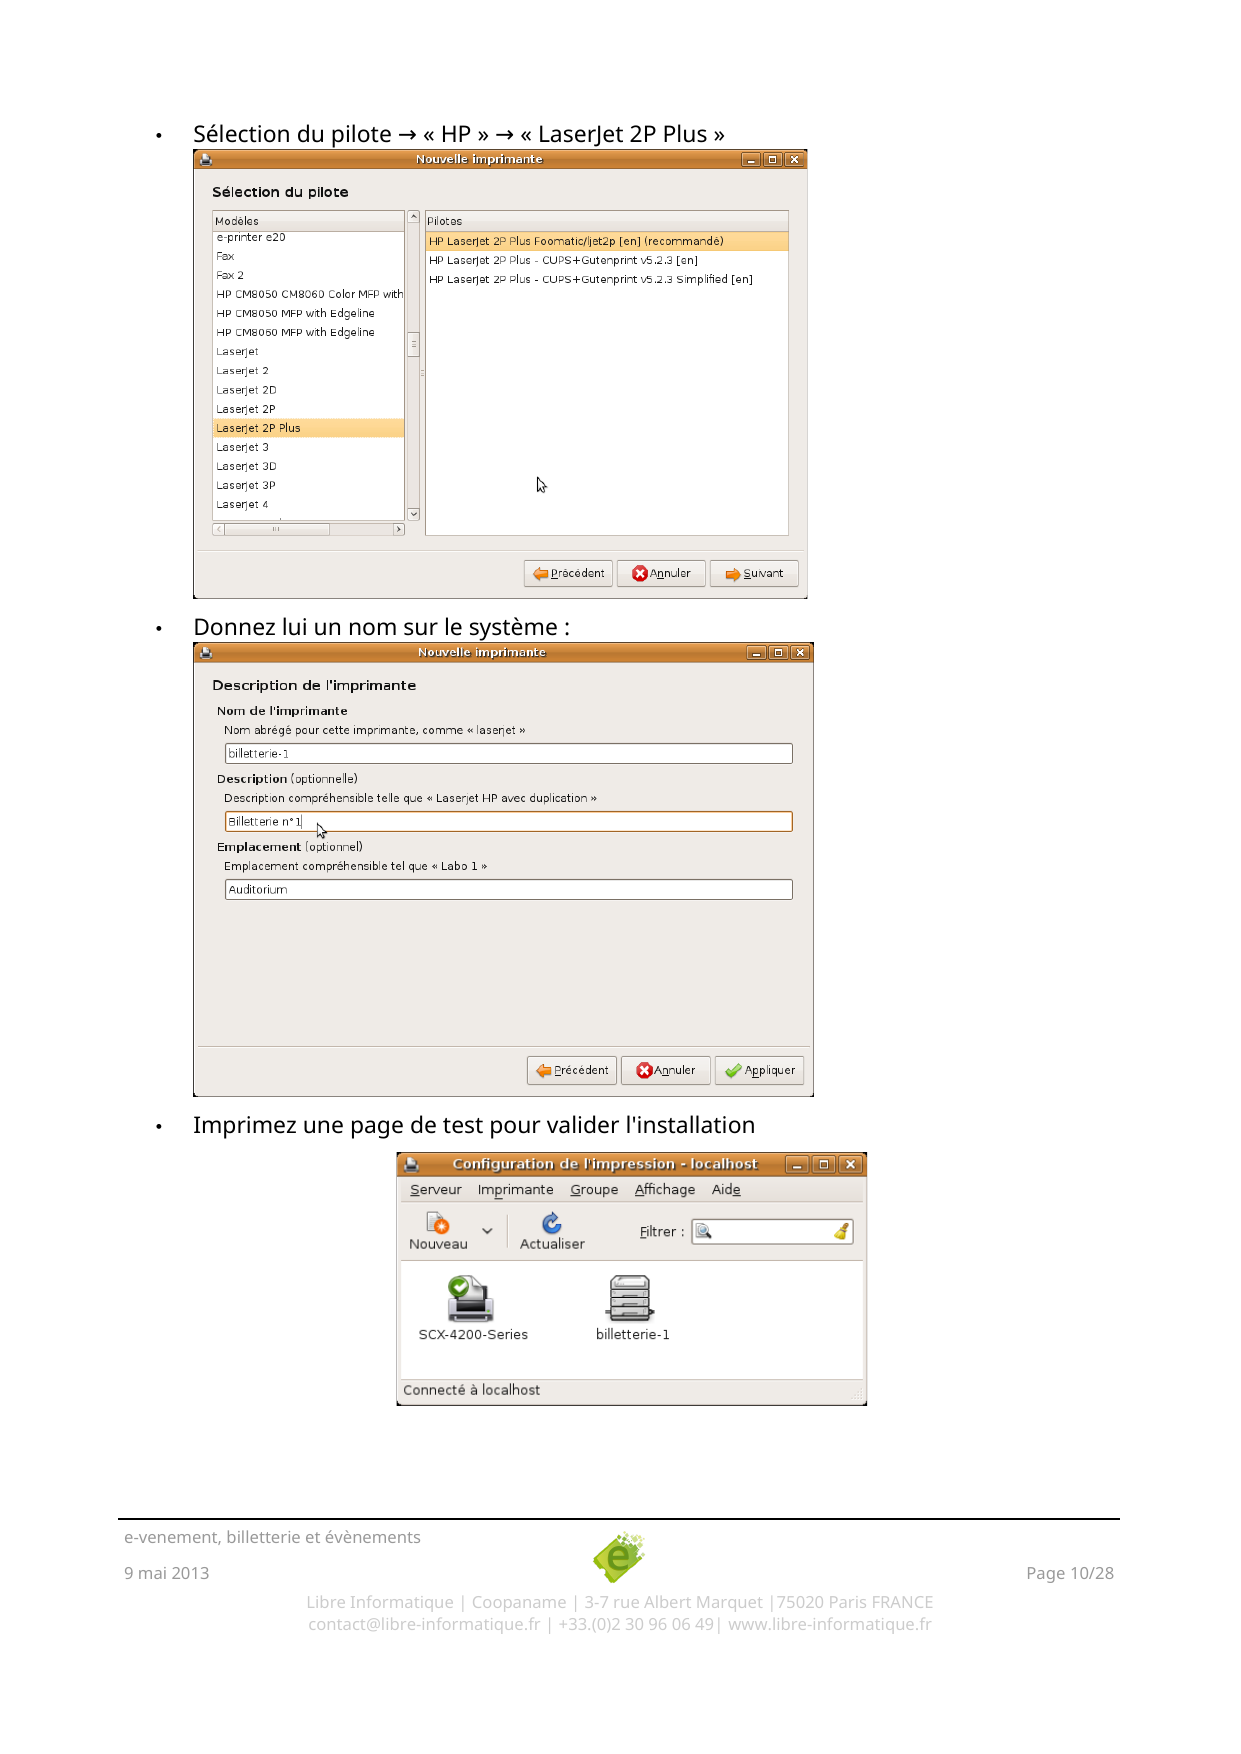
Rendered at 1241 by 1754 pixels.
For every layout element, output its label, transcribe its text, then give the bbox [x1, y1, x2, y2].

picture [590, 1531, 650, 1585]
list Donnez lui un nom sur le système : [156, 611, 1122, 1096]
picture [193, 149, 808, 599]
picture [193, 642, 814, 1097]
picture [396, 1152, 868, 1406]
list Imprimez une page de test pour valider l'installation [156, 1109, 1122, 1140]
list Sélection du pilote → « HP » → « LaserJet 2P Plus » [156, 118, 1122, 599]
